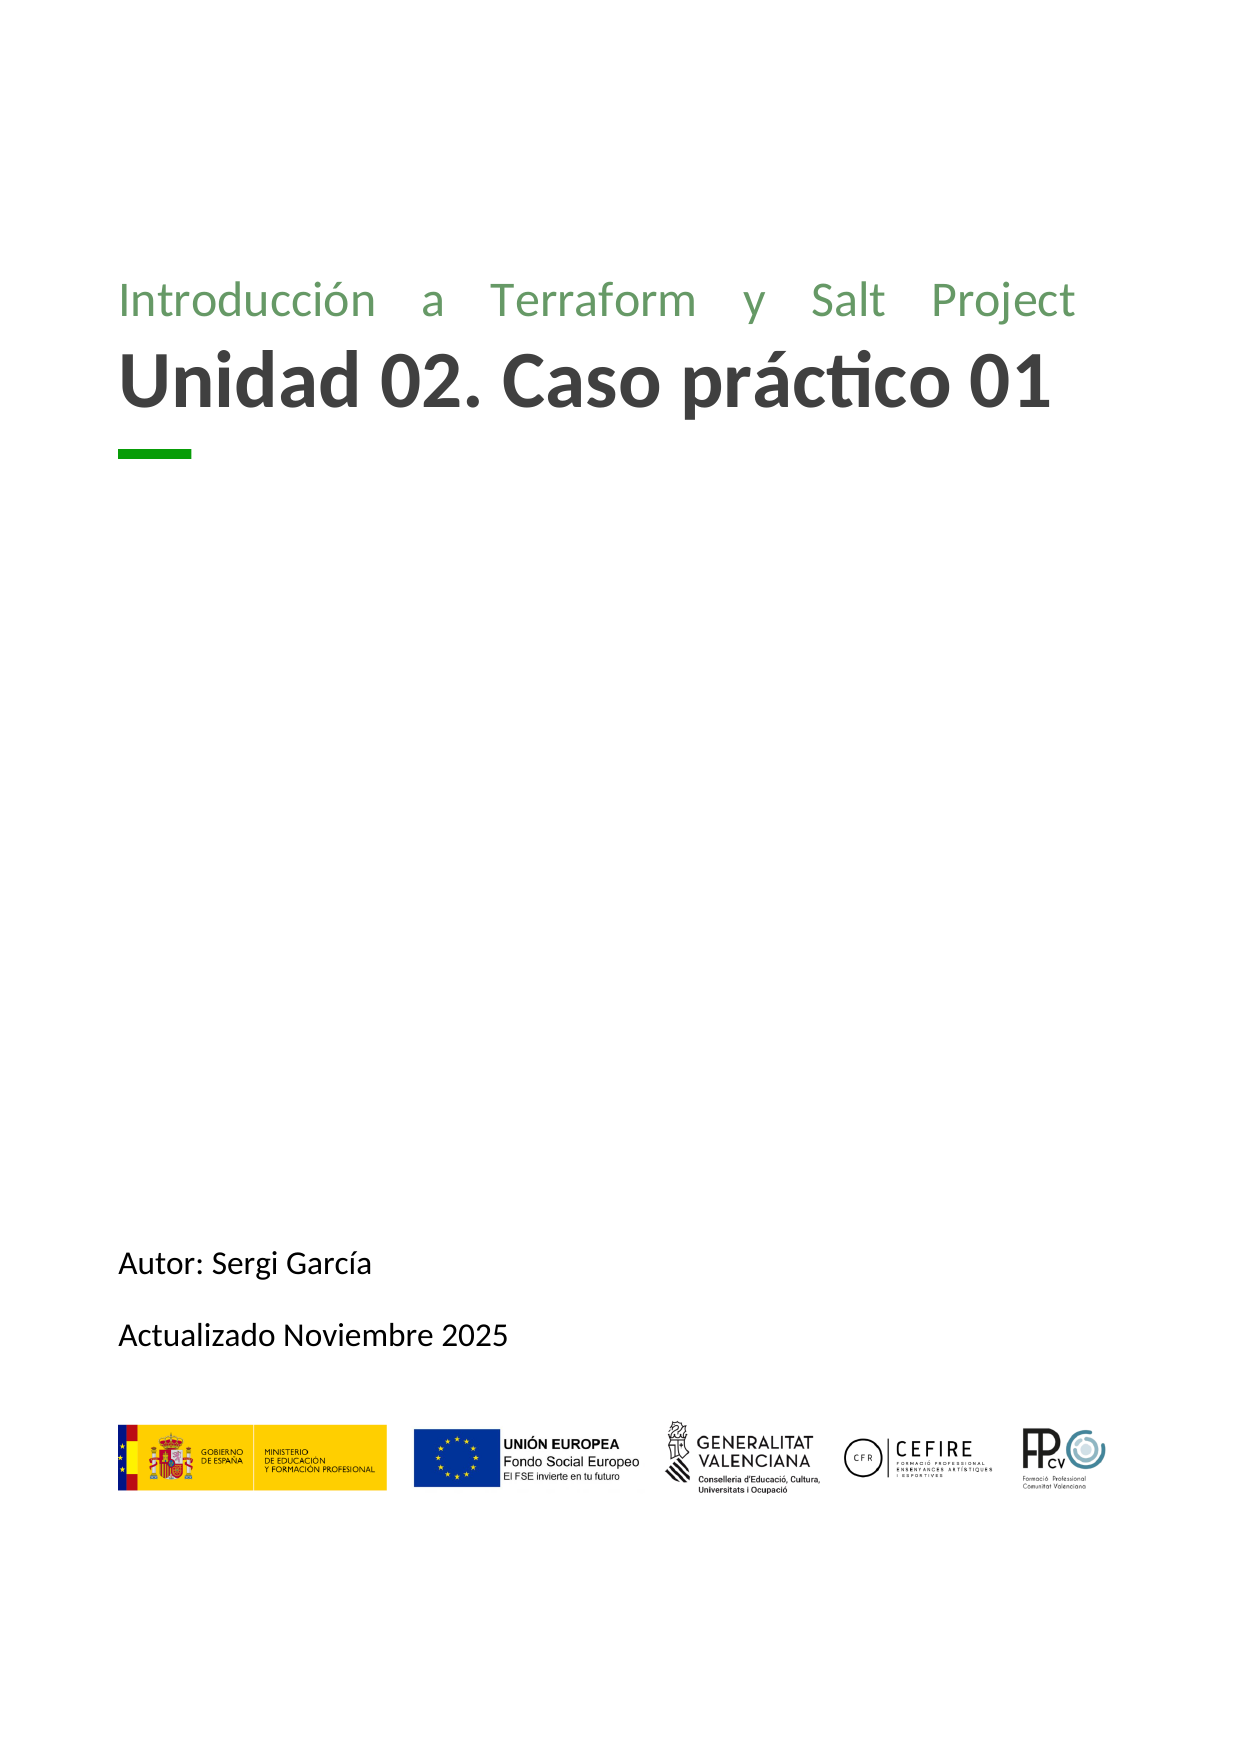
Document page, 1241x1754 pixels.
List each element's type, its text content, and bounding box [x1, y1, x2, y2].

title Introducción a Terraform y Salt Project Unidad 02. Caso práctico 01 [118, 268, 1122, 428]
text Autor: Sergi García [118, 1242, 1122, 1283]
picture [118, 449, 192, 459]
text Actualizado Noviembre 2025 [118, 1313, 1122, 1354]
picture [118, 1420, 1123, 1494]
